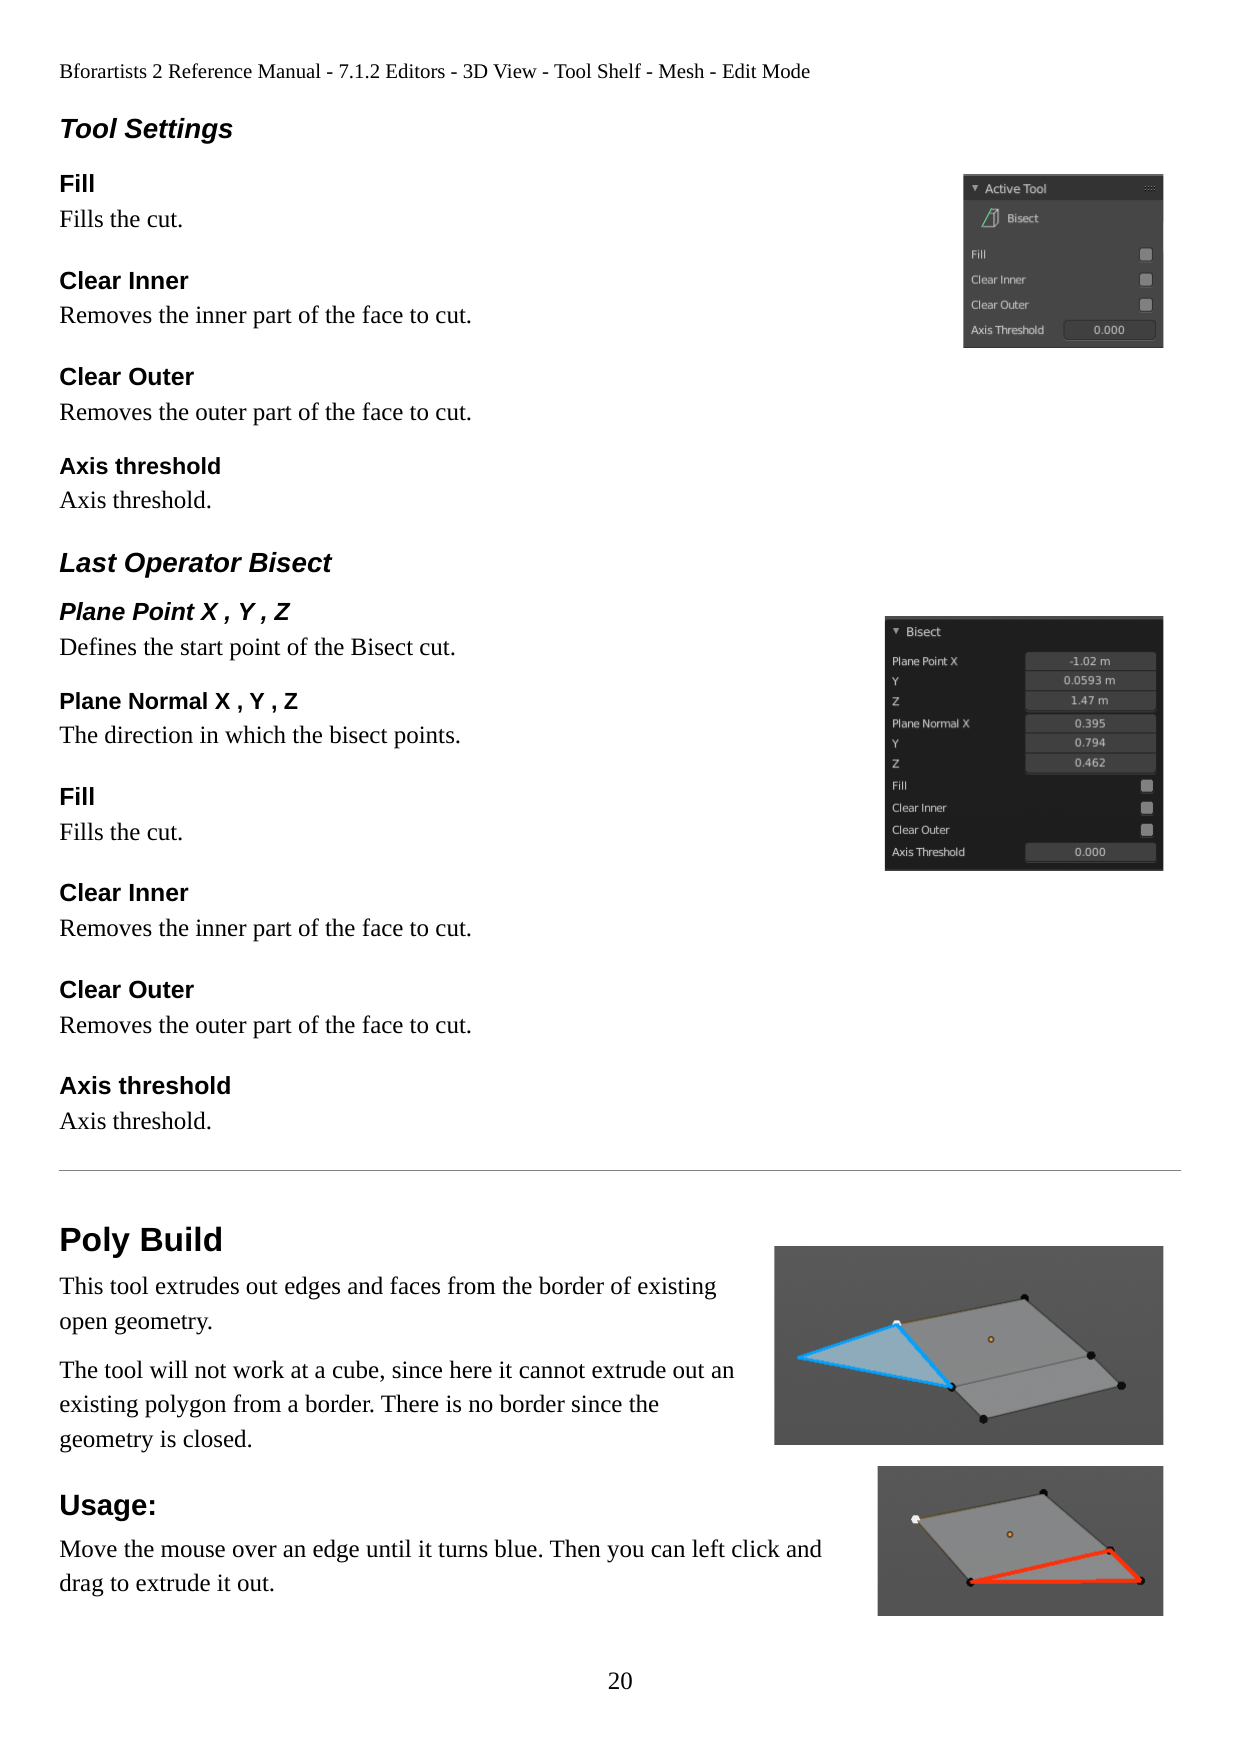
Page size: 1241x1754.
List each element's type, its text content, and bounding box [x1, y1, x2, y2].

subtitle Clear Outer [59, 362, 1181, 391]
subtitle [1164, 782, 1181, 811]
text Defines the start point of the Bisect cut. [59, 632, 884, 661]
text Removes the outer part of the face to cut. [59, 1010, 1181, 1038]
text Axis threshold. [59, 485, 1181, 514]
subtitle Tool Settings [59, 113, 1181, 144]
subtitle Axis threshold [59, 452, 1181, 479]
picture [877, 1466, 1164, 1616]
subtitle Fill [59, 169, 1181, 198]
subtitle Last Operator Bisect [59, 547, 1181, 579]
subtitle Clear Inner [59, 266, 963, 294]
picture [963, 174, 1164, 348]
picture [774, 1246, 1164, 1445]
text Fills the cut. [59, 817, 884, 846]
subtitle [1164, 266, 1181, 294]
text Move the mouse over an edge until it turns blue. Then you can left click and drag to extrude it out. [59, 1534, 877, 1597]
text This tool extrudes out edges and faces from the border of existing open geometry. [59, 1271, 774, 1334]
text The direction in which the bisect points. [59, 721, 884, 749]
text The tool will not work at a cube, since here it cannot extrude out an existing polygon from a border. There is no border since the geometry is closed. [59, 1355, 1181, 1452]
subtitle [1164, 688, 1181, 714]
subtitle Axis threshold [59, 1071, 1181, 1100]
text Removes the inner part of the face to cut. [59, 913, 1181, 942]
text [1164, 204, 1181, 233]
subtitle [1164, 1487, 1181, 1521]
subtitle Fill [59, 782, 884, 811]
subtitle Poly Build [59, 1220, 1181, 1259]
text [1164, 817, 1181, 846]
text Axis threshold. [59, 1106, 1181, 1135]
subtitle Clear Inner [59, 878, 1181, 907]
picture [884, 616, 1164, 871]
subtitle Usage: [59, 1487, 877, 1521]
text Removes the outer part of the face to cut. [59, 397, 1181, 426]
subtitle Plane Normal X , Y , Z [59, 688, 884, 714]
text Fills the cut. [59, 204, 963, 233]
subtitle Clear Outer [59, 975, 1181, 1003]
text Removes the inner part of the face to cut. [59, 301, 963, 329]
subtitle Plane Point X , Y , Z [59, 597, 1181, 626]
